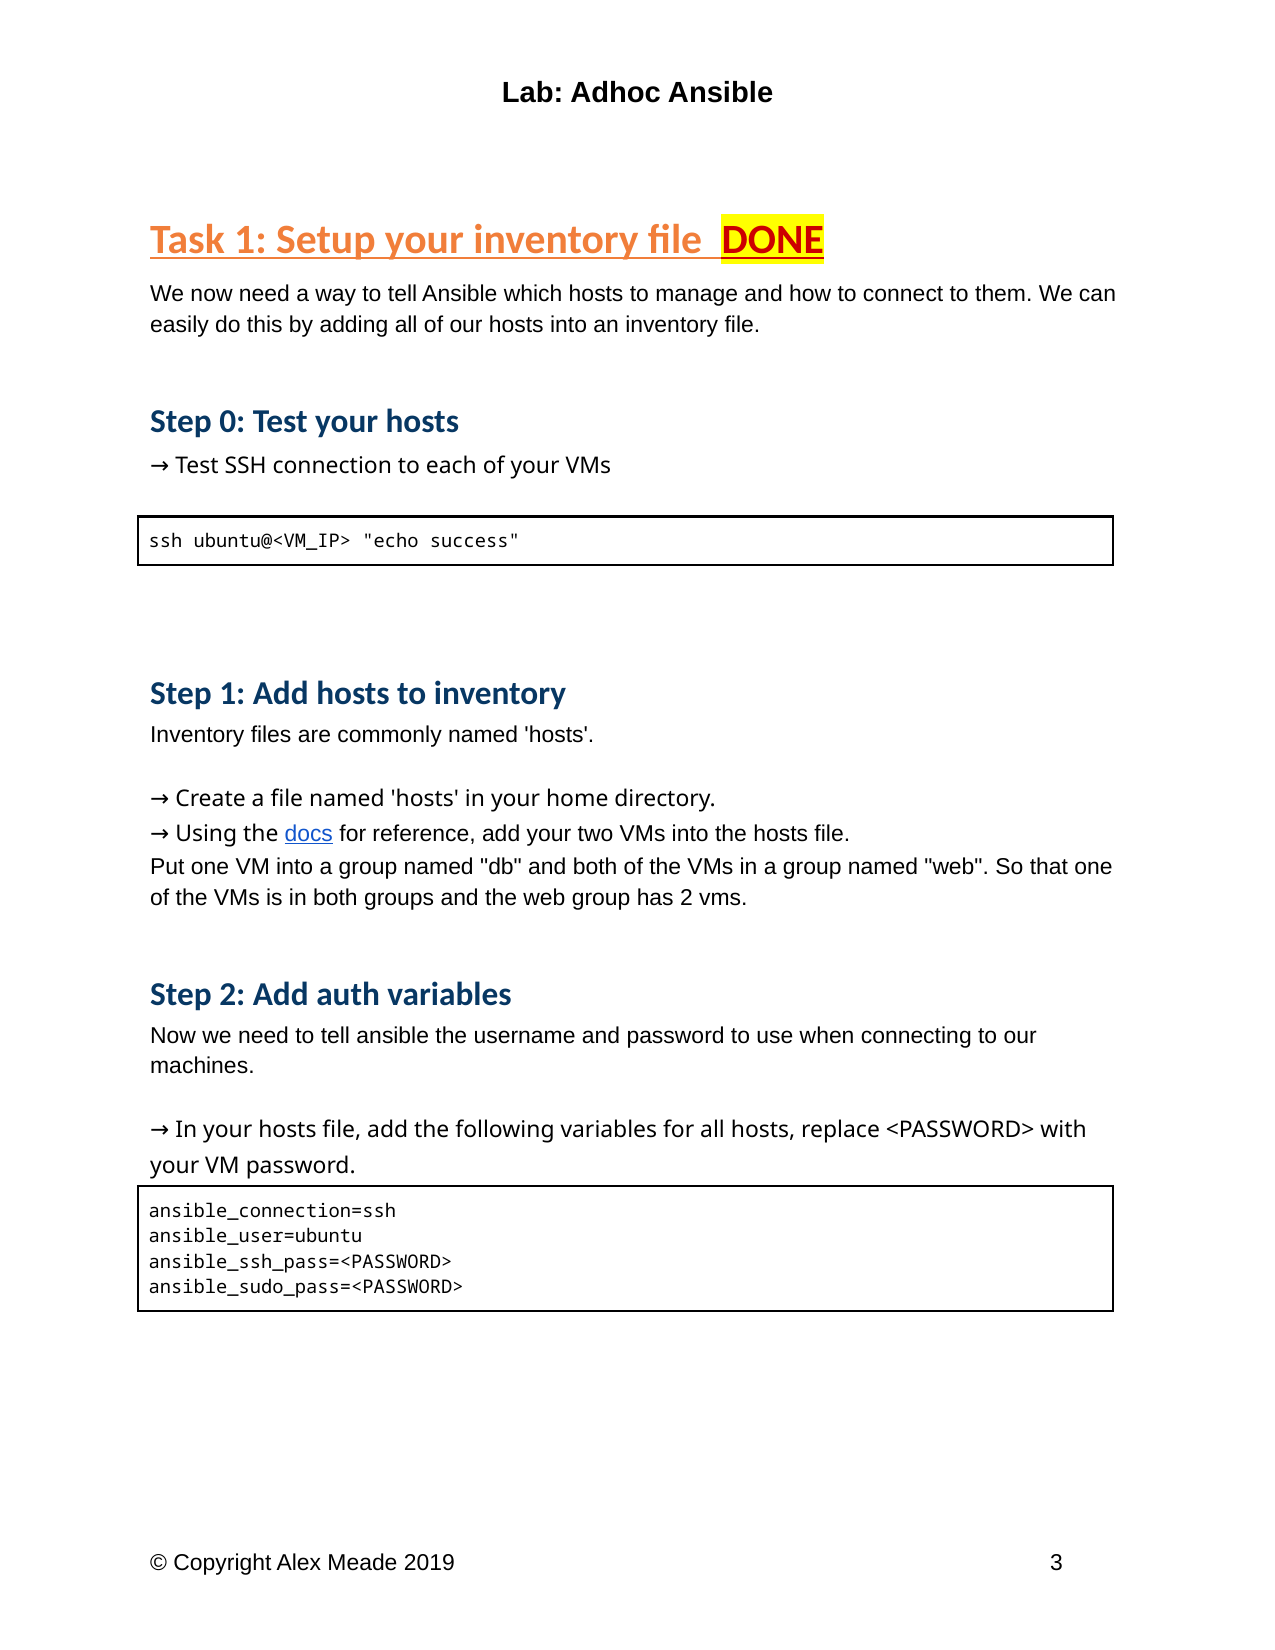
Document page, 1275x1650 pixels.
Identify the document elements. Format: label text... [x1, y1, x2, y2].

text Inventory files are commonly named 'hosts'. [150, 721, 1125, 747]
subtitle Step 0: Test your hosts [150, 400, 1125, 441]
table_header ansible_connection=ssh ansible_user=ubuntu ansible_ssh_pass=<PASSWORD> ansible_sudo_pass=<PASSWORD> [139, 1187, 1112, 1310]
text → Create a file named 'hosts' in your home directory. [150, 781, 1125, 813]
text Put one VM into a group named "db" and both of the VMs in a group named "web". So that one of the VMs is in both groups and the web group has 2 vms. [150, 853, 1125, 910]
text Now we need to tell ansible the username and password to use when connecting to our machines. [150, 1022, 1125, 1079]
table_header ssh ubuntu@<VM_IP> "echo success" [139, 518, 1112, 564]
text We now need a way to tell Ansible which hosts to manage and how to connect to them. We can easily do this by adding all of our hosts into an inventory file. [150, 280, 1125, 337]
subtitle Step 2: Add auth variables [150, 973, 1125, 1014]
subtitle Task 1: Setup your inventory file DONE [150, 213, 1125, 264]
subtitle Step 1: Add hosts to inventory [150, 672, 1125, 713]
text → Test SSH connection to each of your VMs [150, 449, 1125, 480]
text → Using the docs for reference, add your two VMs into the hosts file. [150, 817, 1125, 849]
text → In your hosts file, add the following variables for all hosts, replace <PASSWORD> with your VM password. [150, 1113, 1125, 1180]
